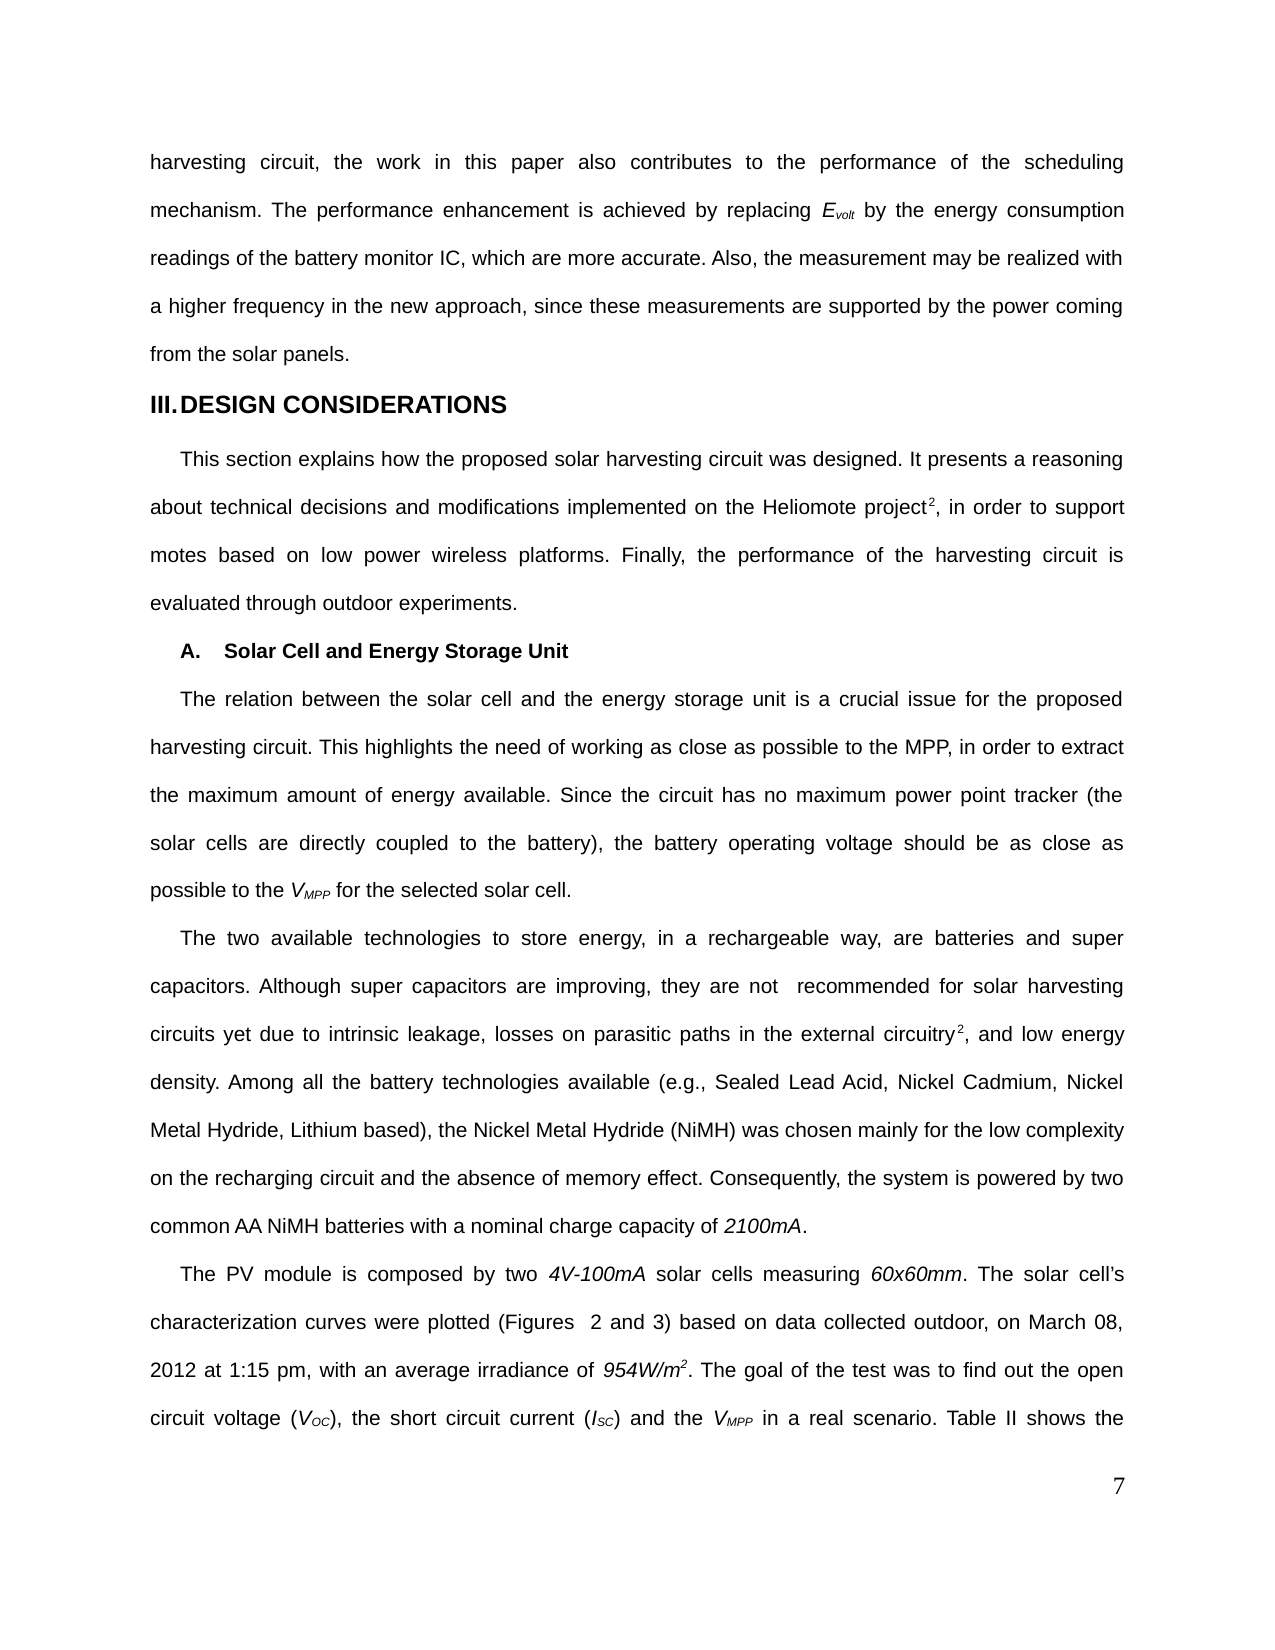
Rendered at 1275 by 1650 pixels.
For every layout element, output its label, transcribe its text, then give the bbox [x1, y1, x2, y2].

text The two available technologies to store energy, in a rechargeable way, are batteries and super capacitors. Although super capacitors are improving, they are not recommended for solar harvesting circuits yet due to intrinsic leakage, losses on parasitic paths in the external circuitry2, and low energy density. Among all the battery technologies available (e.g., Sealed Lead Acid, Nickel Cadmium, Nickel Metal Hydride, Lithium based), the Nickel Metal Hydride (NiMH) was chosen mainly for the low complexity on the recharging circuit and the absence of memory effect. Consequently, the system is powered by two common AA NiMH batteries with a nominal charge capacity of 2100mA. [150, 926, 1125, 1238]
text This section explains how the proposed solar harvesting circuit was designed. It presents a reasoning about technical decisions and modifications implemented on the Heliomote project2, in order to support motes based on low power wireless platforms. Finally, the performance of the harvesting circuit is evaluated through outdoor experiments. [150, 447, 1125, 615]
text harvesting circuit, the work in this paper also contributes to the performance of the scheduling mechanism. The performance enhancement is achieved by replacing Evolt by the energy consumption readings of the battery monitor IC, which are more accurate. Also, the measurement may be realized with a higher frequency in the new approach, since these measurements are supported by the power coming from the solar panels. [150, 150, 1125, 366]
text A. Solar Cell and Energy Storage Unit [150, 639, 1125, 663]
text The relation between the solar cell and the energy storage unit is a crucial issue for the proposed harvesting circuit. This highlights the need of working as close as possible to the MPP, in order to extract the maximum amount of energy available. Since the circuit has no maximum power point tracker (the solar cells are directly coupled to the battery), the battery operating voltage should be as close as possible to the VMPP for the selected solar cell. [150, 687, 1125, 902]
text III. DESIGN CONSIDERATIONS [150, 389, 1125, 418]
text The PV module is composed by two 4V-100mA solar cells measuring 60x60mm. The solar cell’s characterization curves were plotted (Figures 2 and 3) based on data collected outdoor, on March 08, 2012 at 1:15 pm, with an average irradiance of 954W/m2. The goal of the test was to find out the open circuit voltage (VOC), the short circuit current (ISC) and the VMPP in a real scenario. Table II shows the [150, 1262, 1125, 1429]
